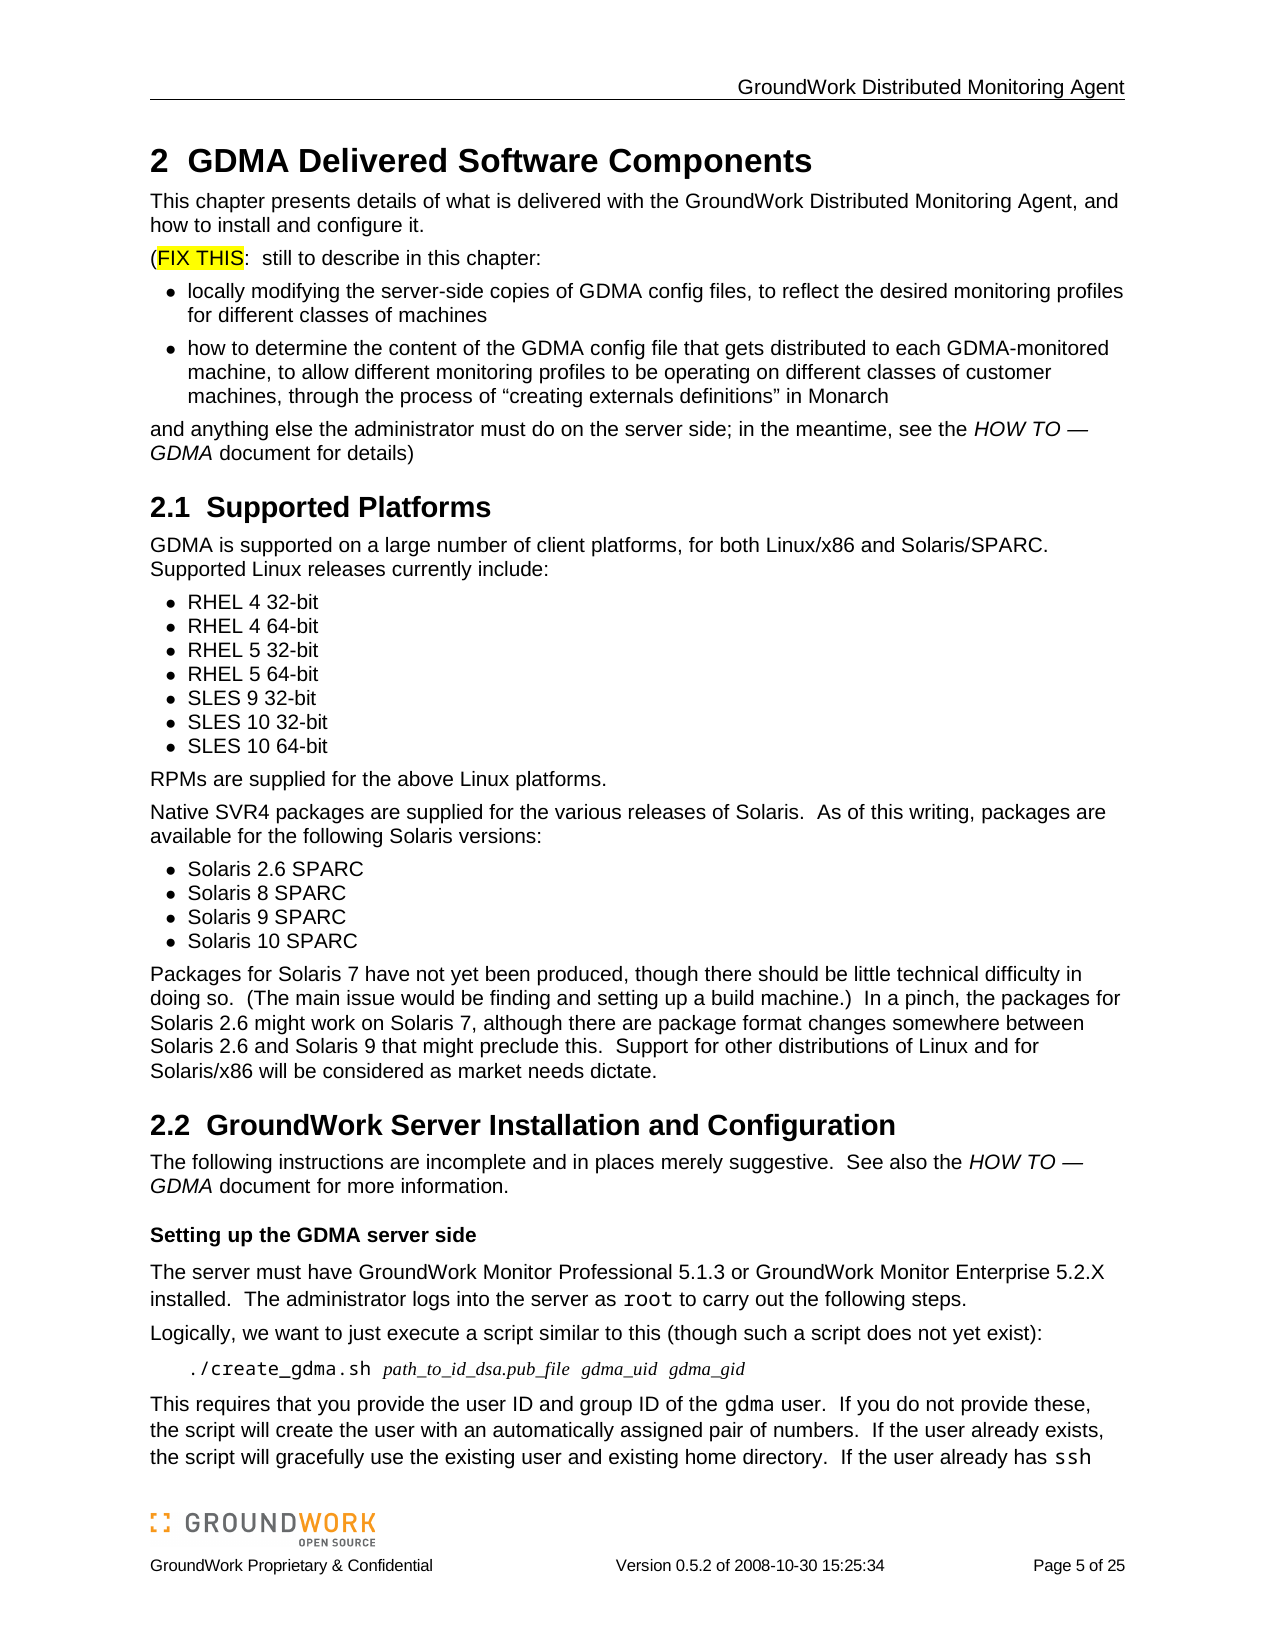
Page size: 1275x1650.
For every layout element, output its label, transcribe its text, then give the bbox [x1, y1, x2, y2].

text The following instructions are incomplete and in places merely suggestive. See also the HOW TO — GDMA document for more information. [150, 1150, 1125, 1198]
text Packages for Solaris 7 have not yet been produced, though there should be little technical difficulty in doing so. (The main issue would be finding and setting up a build machine.) In a pinch, the packages for Solaris 2.6 might work on Solaris 7, although there are package format changes somewhere between Solaris 2.6 and Solaris 9 that might preclude this. Support for other distributions of Linux and for Solaris/x86 will be considered as market needs dictate. [150, 962, 1125, 1083]
text Native SVR4 packages are supplied for the various releases of Solaris. As of this writing, packages are available for the following Solaris versions: [150, 800, 1125, 848]
text This chapter presents details of what is delivered with the GroundWork Distributed Monitoring Agent, and how to install and configure it. [150, 188, 1125, 237]
picture [150, 1512, 375, 1547]
subtitle GDMA Delivered Software Components [150, 141, 1125, 179]
text (FIX THIS: still to describe in this chapter: [150, 246, 1125, 270]
text ./create_gdma.sh path_to_id_dsa.pub_file gdma_uid gdma_gid [187, 1354, 1125, 1380]
list RHEL 4 32-bit [165, 589, 1125, 614]
list SLES 10 32-bit [165, 710, 1125, 734]
list RHEL 4 64-bit [165, 614, 1125, 638]
list RHEL 5 32-bit [165, 638, 1125, 662]
list SLES 9 32-bit [165, 686, 1125, 710]
list Solaris 9 SPARC [165, 905, 1125, 929]
text This requires that you provide the user ID and group ID of the gdma user. If you do not provide these, the script will create the user with an automatically assigned pair of numbers. If the user already exists, the script will gracefully use the existing user and existing home directory. If the user already has ssh [150, 1389, 1125, 1471]
text GDMA is supported on a large number of client platforms, for both Linux/x86 and Solaris/SPARC. Supported Linux releases currently include: [150, 532, 1125, 581]
text RPMs are supplied for the above Linux platforms. [150, 767, 1125, 791]
list Solaris 2.6 SPARC [165, 857, 1125, 881]
list RHEL 5 64-bit [165, 662, 1125, 686]
text The server must have GroundWork Monitor Professional 5.1.3 or GroundWork Monitor Enterprise 5.2.X installed. The administrator logs into the server as root to carry out the following steps. [150, 1260, 1125, 1312]
list how to determine the content of the GDMA config file that gets distributed to each GDMA-monitored machine, to allow different monitoring profiles to be operating on different classes of customer machines, through the process of “creating externals definitions” in Monarch [165, 336, 1125, 408]
list Solaris 8 SPARC [165, 881, 1125, 905]
text and anything else the administrator must do on the server side; in the meantime, see the HOW TO — GDMA document for details) [150, 417, 1125, 465]
list Solaris 10 SPARC [165, 929, 1125, 953]
list locally modifying the server-side copies of GDMA config files, to reflect the desired monitoring profiles for different classes of machines [165, 279, 1125, 327]
subtitle Supported Platforms [150, 490, 1125, 523]
subtitle GroundWork Server Installation and Configuration [150, 1108, 1125, 1141]
list SLES 10 64-bit [165, 734, 1125, 758]
text Logically, we want to just execute a script similar to this (though such a script does not yet exist): [150, 1321, 1125, 1345]
subtitle Setting up the GDMA server side [150, 1223, 1125, 1247]
